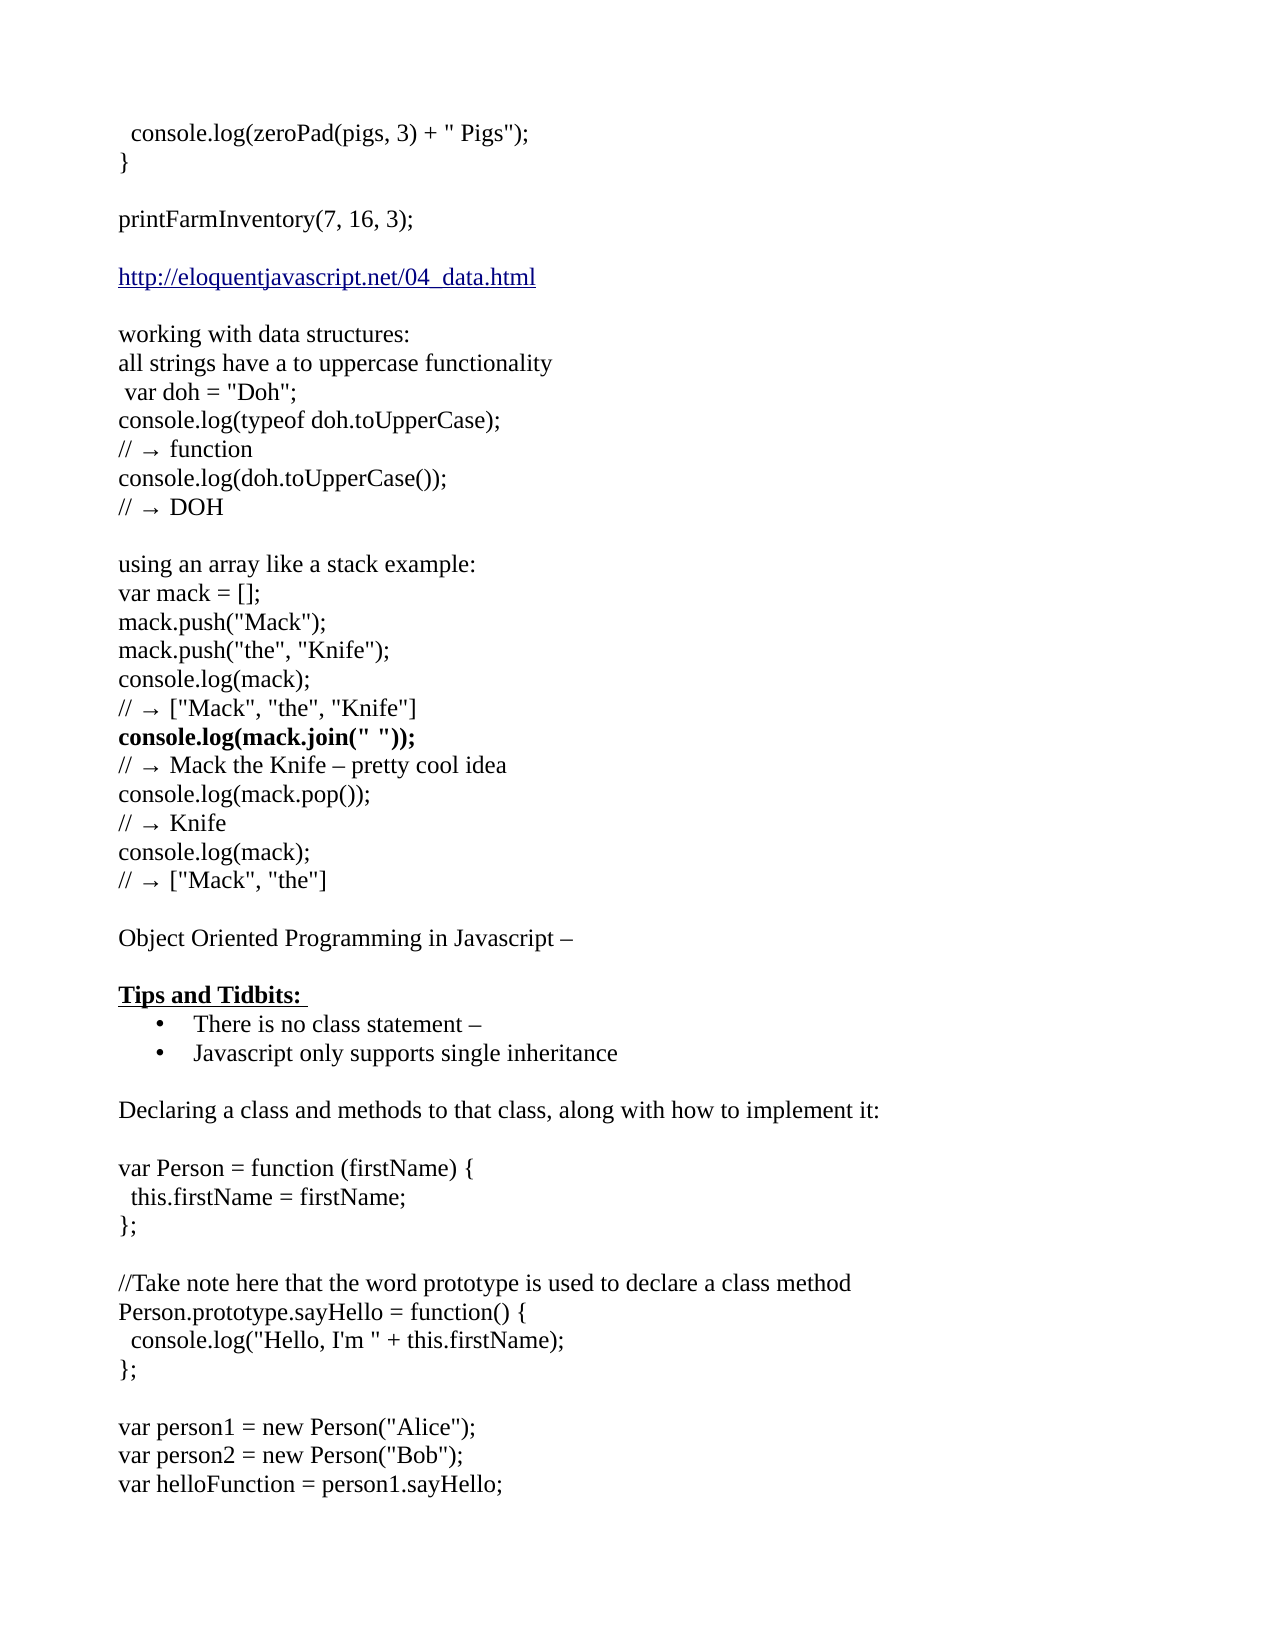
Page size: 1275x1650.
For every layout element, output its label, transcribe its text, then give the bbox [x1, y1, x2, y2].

text // → ["Mack", "the"] [118, 866, 1157, 894]
text // → function [118, 434, 1157, 463]
text console.log(typeof doh.toUpperCase); [118, 406, 1157, 434]
text Tips and Tidbits: [118, 981, 1157, 1009]
text Object Oriented Programming in Javascript – [118, 923, 1157, 952]
text var helloFunction = person1.sayHello; [118, 1469, 1157, 1498]
text // → Knife [118, 808, 1157, 837]
text console.log(mack); [118, 837, 1157, 866]
text Person.prototype.sayHello = function() { [118, 1297, 1157, 1326]
text working with data structures: [118, 319, 1157, 348]
text printFarmInventory(7, 16, 3); [118, 204, 1157, 233]
text console.log(mack.join(" ")); [118, 722, 1157, 751]
text var person1 = new Person("Alice"); [118, 1412, 1157, 1441]
text var person2 = new Person("Bob"); [118, 1441, 1157, 1469]
text http://eloquentjavascript.net/04_data.html [118, 262, 1157, 291]
text // → ["Mack", "the", "Knife"] [118, 693, 1157, 722]
text using an array like a stack example: [118, 549, 1157, 578]
text console.log(mack); [118, 664, 1157, 693]
text var Person = function (firstName) { [118, 1153, 1157, 1182]
text mack.push("the", "Knife"); [118, 636, 1157, 664]
text // → Mack the Knife – pretty cool idea [118, 751, 1157, 779]
text } [118, 147, 1157, 176]
text }; [118, 1211, 1157, 1239]
text this.firstName = firstName; [118, 1182, 1157, 1211]
text var doh = "Doh"; [118, 377, 1157, 406]
text console.log(doh.toUpperCase()); [118, 463, 1157, 492]
text }; [118, 1354, 1157, 1383]
text console.log(zeroPad(pigs, 3) + " Pigs"); [118, 118, 1157, 147]
list Javascript only supports single inheritance [156, 1038, 1157, 1067]
text mack.push("Mack"); [118, 607, 1157, 636]
text all strings have a to uppercase functionality [118, 348, 1157, 377]
text console.log(mack.pop()); [118, 779, 1157, 808]
text Declaring a class and methods to that class, along with how to implement it: [118, 1096, 1157, 1124]
text //Take note here that the word prototype is used to declare a class method [118, 1268, 1157, 1297]
text // → DOH [118, 492, 1157, 521]
list There is no class statement – [156, 1009, 1157, 1038]
text console.log("Hello, I'm " + this.firstName); [118, 1326, 1157, 1354]
text var mack = []; [118, 578, 1157, 607]
